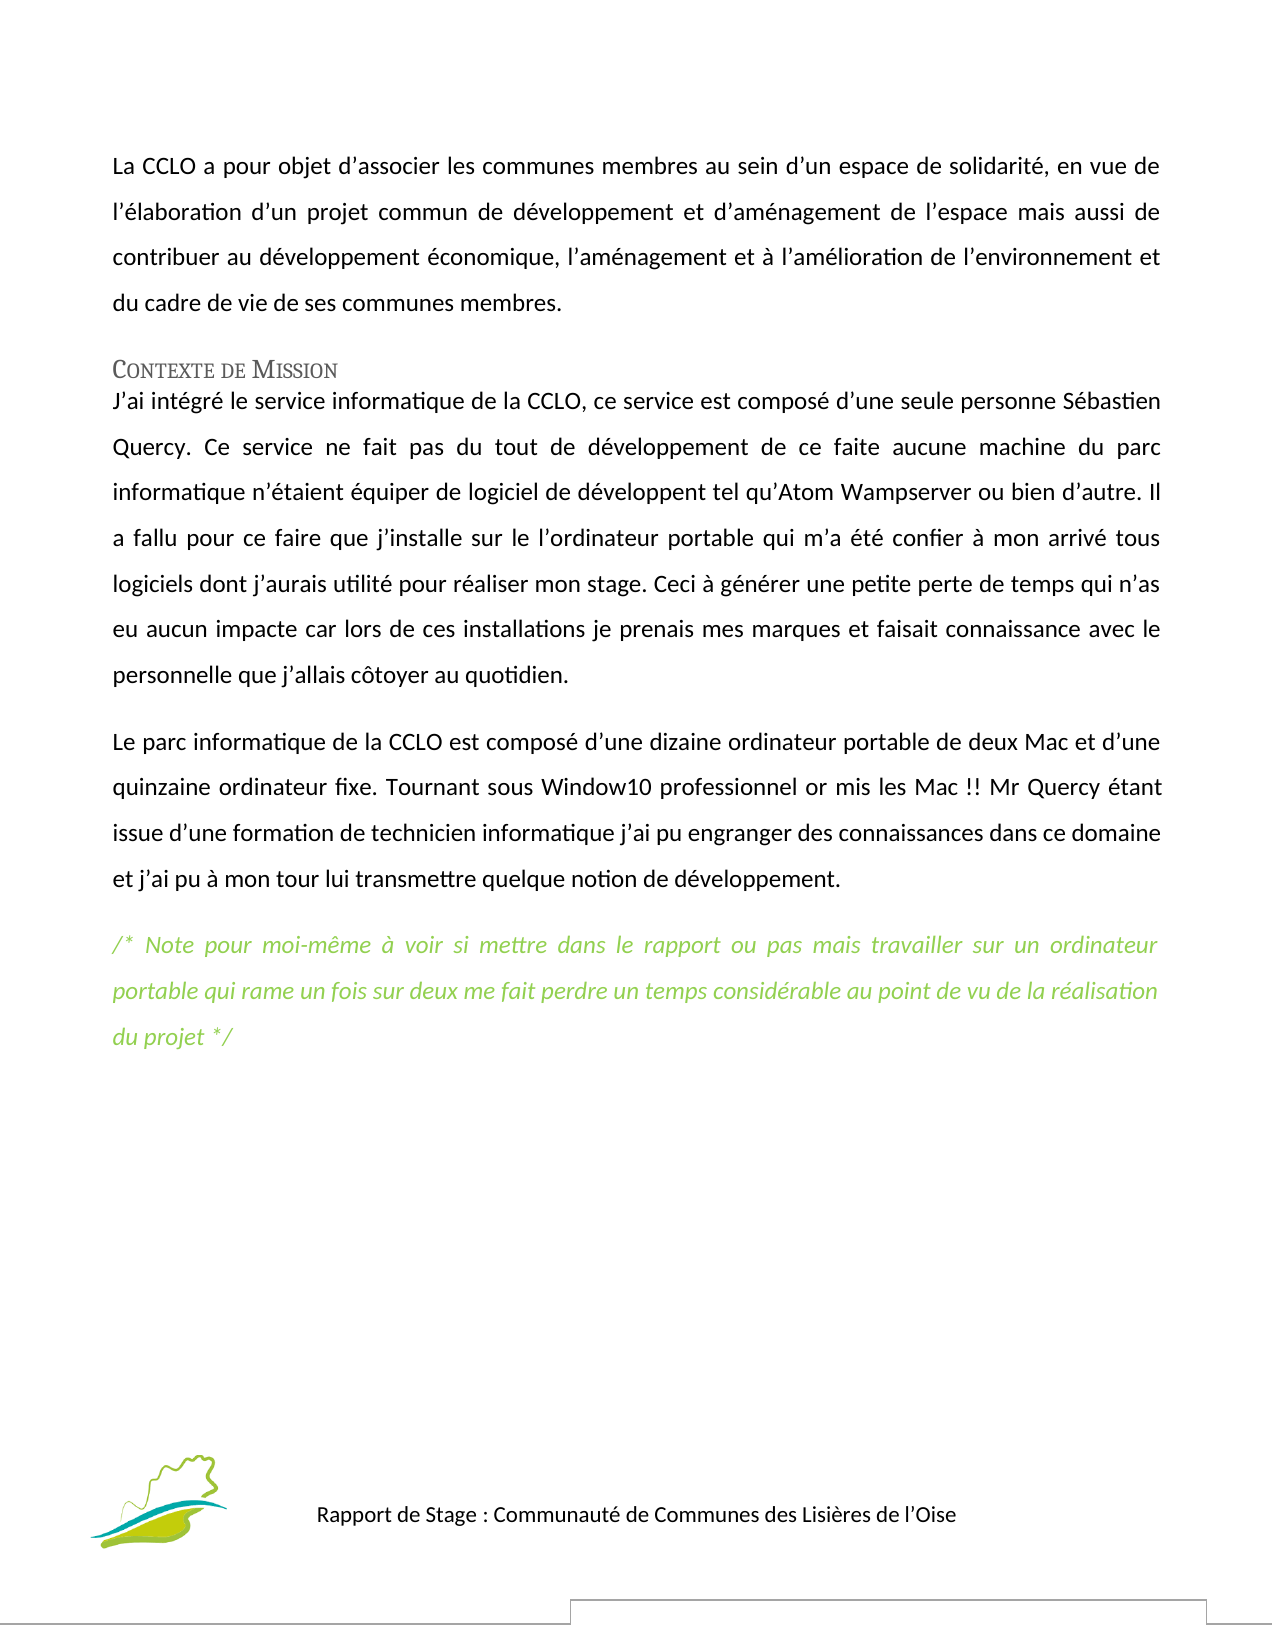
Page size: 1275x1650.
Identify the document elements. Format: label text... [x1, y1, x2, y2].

text Le parc informatique de la CCLO est composé d’une dizaine ordinateur portable de deux Mac et d’une quinzaine ordinateur fixe. Tournant sous Window10 professionnel or mis les Mac !! Mr Quercy étant issue d’une formation de technicien informatique j’ai pu engranger des connaissances dans ce domaine et j’ai pu à mon tour lui transmettre quelque notion de développement. [112, 726, 1162, 893]
subtitle Contexte de Mission [112, 354, 1162, 385]
text J’ai intégré le service informatique de la CCLO, ce service est composé d’une seule personne Sébastien Quercy. Ce service ne fait pas du tout de développement de ce faite aucune machine du parc informatique n’étaient équiper de logiciel de développent tel qu’Atom Wampserver ou bien d’autre. Il a fallu pour ce faire que j’installe sur le l’ordinateur portable qui m’a été confier à mon arrivé tous logiciels dont j’aurais utilité pour réaliser mon stage. Ceci à générer une petite perte de temps qui n’as eu aucun impacte car lors de ces installations je prenais mes marques et faisait connaissance avec le personnelle que j’allais côtoyer au quotidien. [112, 385, 1162, 690]
text La CCLO a pour objet d’associer les communes membres au sein d’un espace de solidarité, en vue de l’élaboration d’un projet commun de développement et d’aménagement de l’espace mais aussi de contribuer au développement économique, l’aménagement et à l’amélioration de l’environnement et du cadre de vie de ses communes membres. [112, 150, 1162, 318]
text /* Note pour moi-même à voir si mettre dans le rapport ou pas mais travailler sur un ordinateur portable qui rame un fois sur deux me fait perdre un temps considérable au point de vu de la réalisation du projet */ [112, 929, 1162, 1052]
